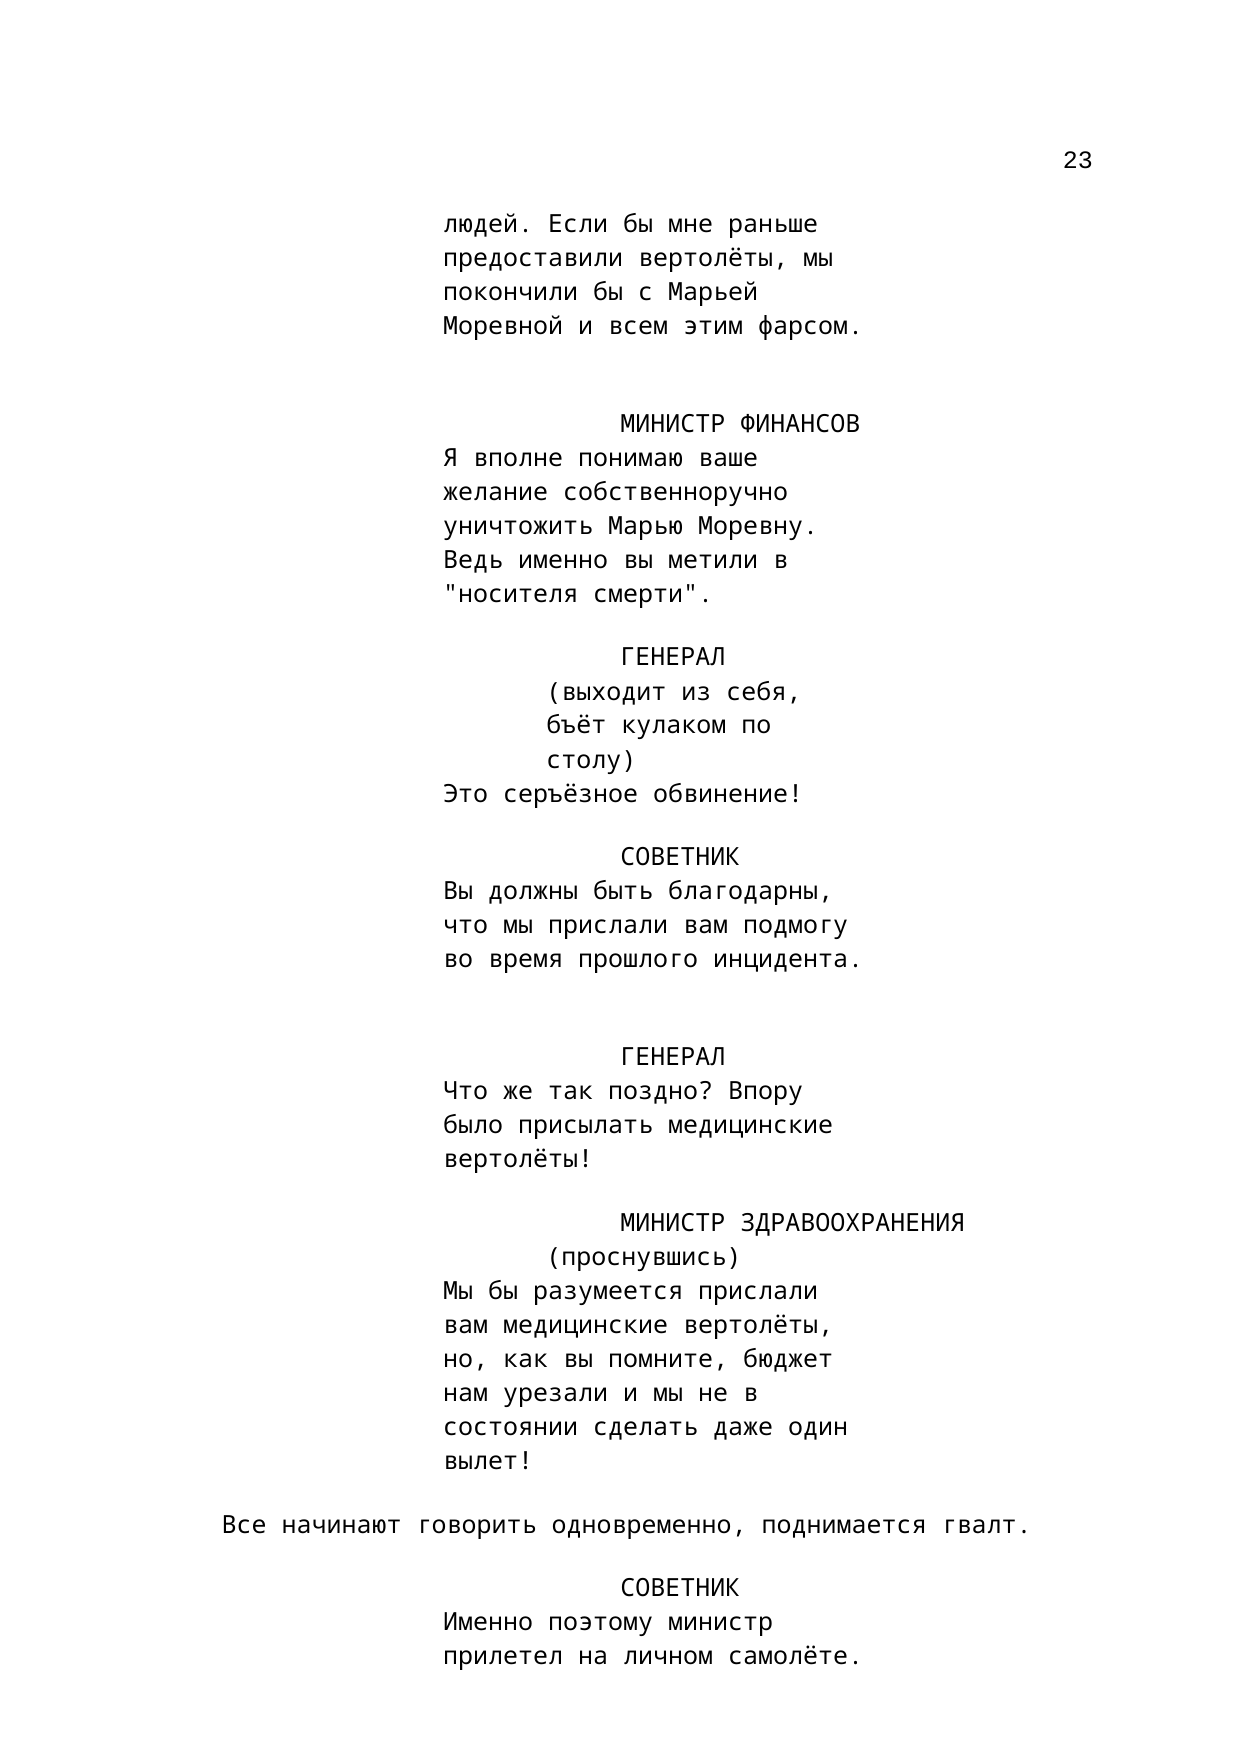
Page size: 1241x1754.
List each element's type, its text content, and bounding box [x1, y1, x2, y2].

text Что же так поздно? Впору было присылать медицинские вертолёты! [443, 1073, 871, 1175]
text Мы бы разумеется прислали вам медицинские вертолёты, но, как вы помните, бюджет нам урезали и мы не в состоянии сделать даже один вылет! [443, 1272, 871, 1477]
text ГЕНЕРАЛ [620, 639, 1093, 673]
text СОВЕТНИК [620, 839, 1093, 873]
text людей. Если бы мне раньше предоставили вертолёты, мы покончили бы с Марьей Моревной и всем этим фарсом. [443, 205, 871, 376]
text Вы должны быть благодарны, что мы прислали вам подмогу во время прошлого инцидента. [443, 873, 871, 1009]
text СОВЕТНИК [620, 1570, 1093, 1604]
text Я вполне понимаю ваше желание собственноручно уничтожить Марью Моревну. Ведь именно вы метили в "носителя смерти". [443, 439, 871, 609]
text МИНИСТР ЗДРАВООХРАНЕНИЯ [620, 1204, 1093, 1238]
text (проснувшись) [546, 1238, 871, 1272]
text Все начинают говорить одновременно, поднимается гвалт. [221, 1506, 1093, 1540]
text МИНИСТР ФИНАНСОВ [620, 405, 1093, 439]
text ГЕНЕРАЛ [620, 1039, 1093, 1073]
text Именно поэтому министр прилетел на личном самолёте. [443, 1604, 871, 1672]
text Это серъёзное обвинение! [443, 775, 871, 809]
text (выходит из себя, бъёт кулаком по столу) [546, 673, 871, 775]
